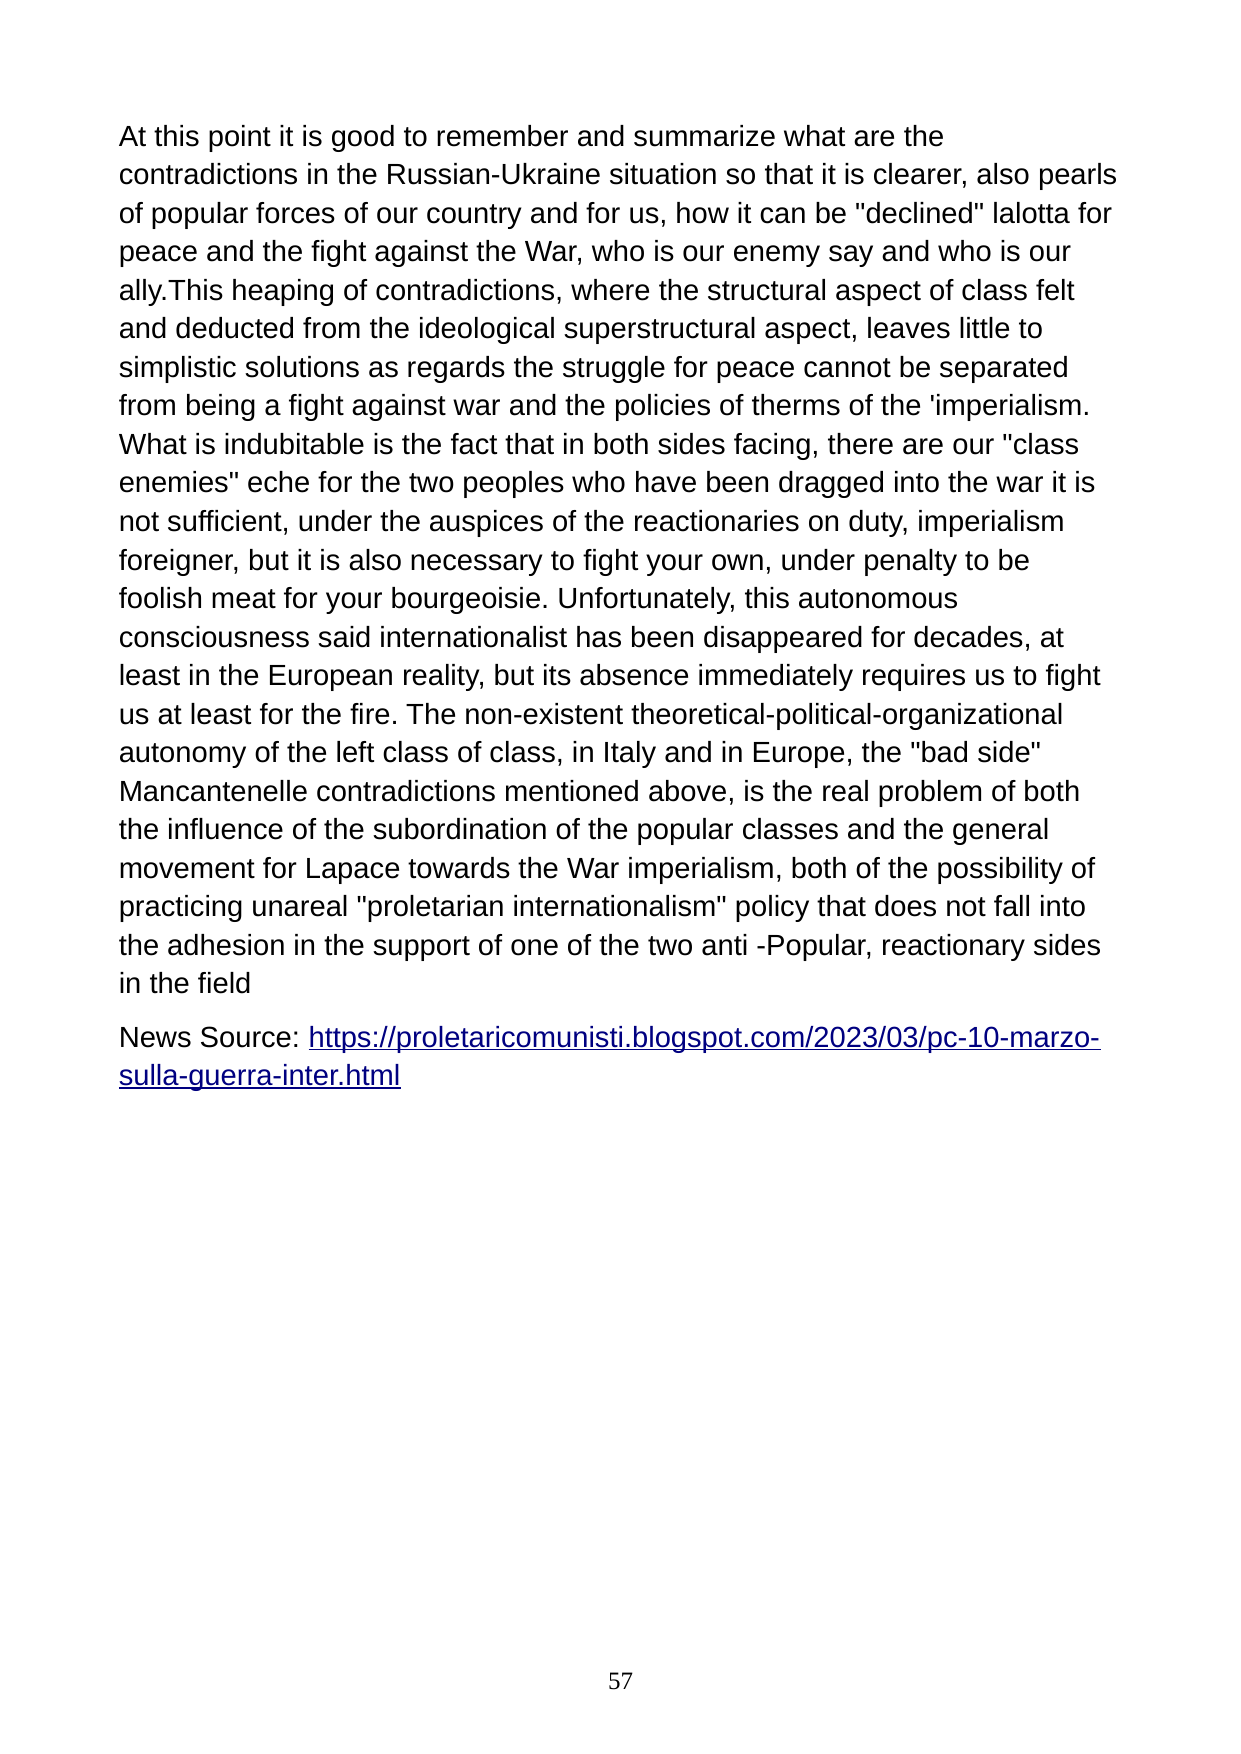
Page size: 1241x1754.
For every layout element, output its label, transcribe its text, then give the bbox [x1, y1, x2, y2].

text At this point it is good to remember and summarize what are the contradictions in the Russian-Ukraine situation so that it is clearer, also pearls of popular forces of our country and for us, how it can be "declined" lalotta for peace and the fight against the War, who is our enemy say and who is our ally.This heaping of contradictions, where the structural aspect of class felt and deducted from the ideological superstructural aspect, leaves little to simplistic solutions as regards the struggle for peace cannot be separated from being a fight against war and the policies of therms of the 'imperialism. What is indubitable is the fact that in both sides facing, there are our "class enemies" eche for the two peoples who have been dragged into the war it is not sufficient, under the auspices of the reactionaries on duty, imperialism foreigner, but it is also necessary to fight your own, under penalty to be foolish meat for your bourgeoisie. Unfortunately, this autonomous consciousness said internationalist has been disappeared for decades, at least in the European reality, but its absence immediately requires us to fight us at least for the fire. The non-existent theoretical-political-organizational autonomy of the left class of class, in Italy and in Europe, the "bad side" Mancantenelle contradictions mentioned above, is the real problem of both the influence of the subordination of the popular classes and the general movement for Lapace towards the War imperialism, both of the possibility of practicing unareal "proletarian internationalism" policy that does not fall into the adhesion in the support of one of the two anti -Popular, reactionary sides in the field [118, 118, 1122, 1000]
text News Source: https://proletaricomunisti.blogspot.com/2023/03/pc-10-marzo-sulla-guerra-inter.html [118, 1019, 1122, 1092]
